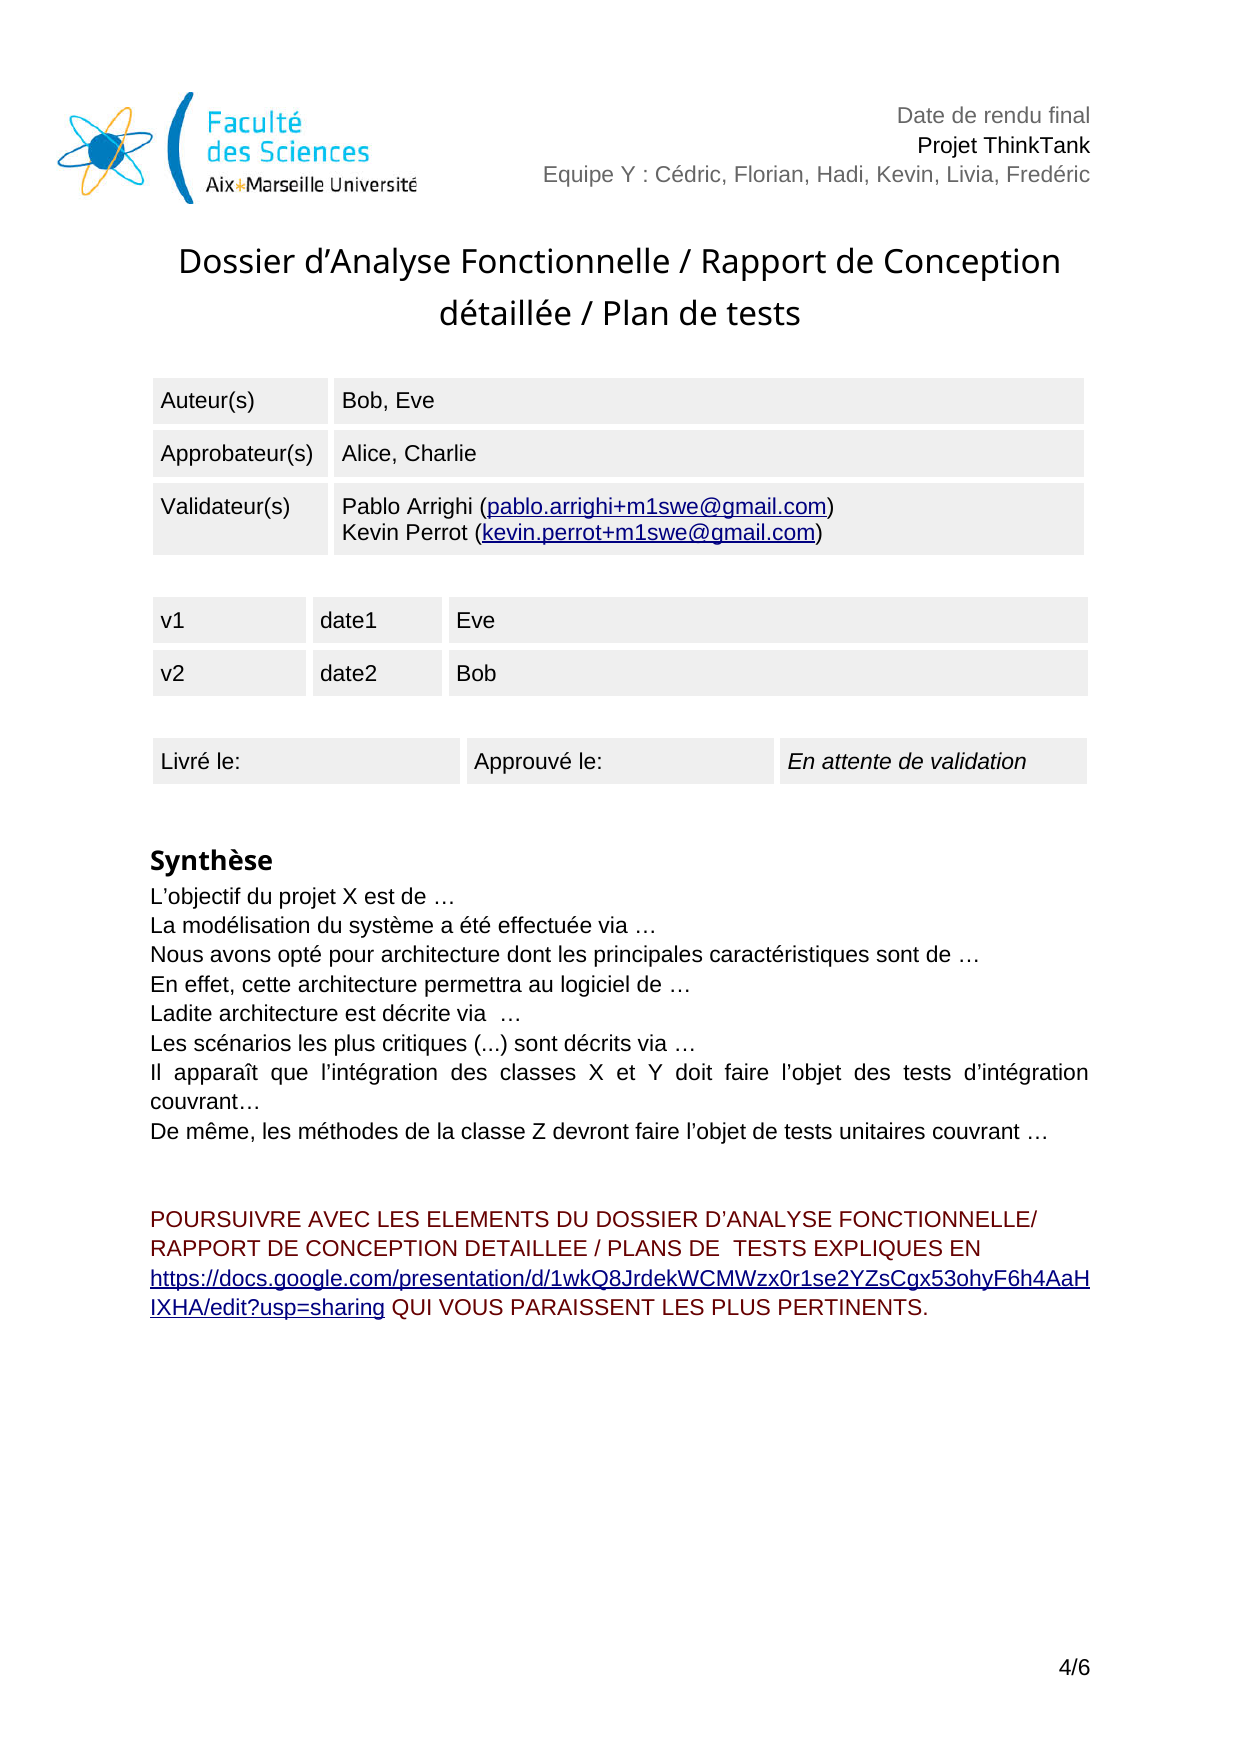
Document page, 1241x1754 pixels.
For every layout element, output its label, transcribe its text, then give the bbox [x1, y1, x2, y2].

table_header Bob, Eve [334, 378, 1084, 424]
text L’objectif du projet X est de … [150, 883, 1090, 909]
table_header Livré le: [153, 738, 460, 784]
table_header En attente de validation [780, 738, 1087, 784]
picture [56, 92, 417, 204]
table_cell date2 [313, 650, 442, 696]
text POURSUIVRE AVEC LES ELEMENTS DU DOSSIER D’ANALYSE FONCTIONNELLE/ RAPPORT DE CONCEPTION DETAILLEE / PLANS DE TESTS EXPLIQUES EN https://docs.google.com/presentation/d/1wkQ8JrdekWCMWzx0r1se2YZsCgx53ohyF6h4AaH [150, 1207, 1090, 1287]
table_cell Pablo Arrighi (pablo.arrighi+m1swe@gmail.com) Kevin Perrot (kevin.perrot+m1swe@gmail.com) [334, 483, 1084, 555]
table_cell Alice, Charlie [334, 430, 1084, 477]
table_cell Approbateur(s) [153, 430, 328, 477]
text Nous avons opté pour architecture dont les principales caractéristiques sont de … [150, 942, 1090, 968]
table_cell Validateur(s) [153, 483, 328, 555]
table_cell v2 [153, 650, 306, 696]
table_header Auteur(s) [153, 378, 328, 424]
text Il apparaît que l’intégration des classes X et Y doit faire l’objet des tests d’intégration couvrant… [150, 1060, 1090, 1115]
table_cell Bob [449, 650, 1088, 696]
table_header v1 [153, 597, 306, 643]
text IXHA/edit?usp=sharing QUI VOUS PARAISSENT LES PLUS PERTINENTS. [150, 1289, 1090, 1320]
text En effet, cette architecture permettra au logiciel de … [150, 972, 1090, 997]
text Les scénarios les plus critiques (...) sont décrits via … [150, 1030, 1090, 1056]
subtitle Synthèse [150, 841, 1090, 878]
table_header Eve [449, 597, 1088, 643]
table_header date1 [313, 597, 442, 643]
text Ladite architecture est décrite via … [150, 1001, 1090, 1027]
text La modélisation du système a été effectuée via … [150, 913, 1090, 938]
text De même, les méthodes de la classe Z devront faire l’objet de tests unitaires couvrant … [150, 1118, 1090, 1144]
table_header Approuvé le: [467, 738, 774, 784]
subtitle Dossier d’Analyse Fonctionnelle / Rapport de Conception détaillée / Plan de tests [150, 238, 1090, 335]
